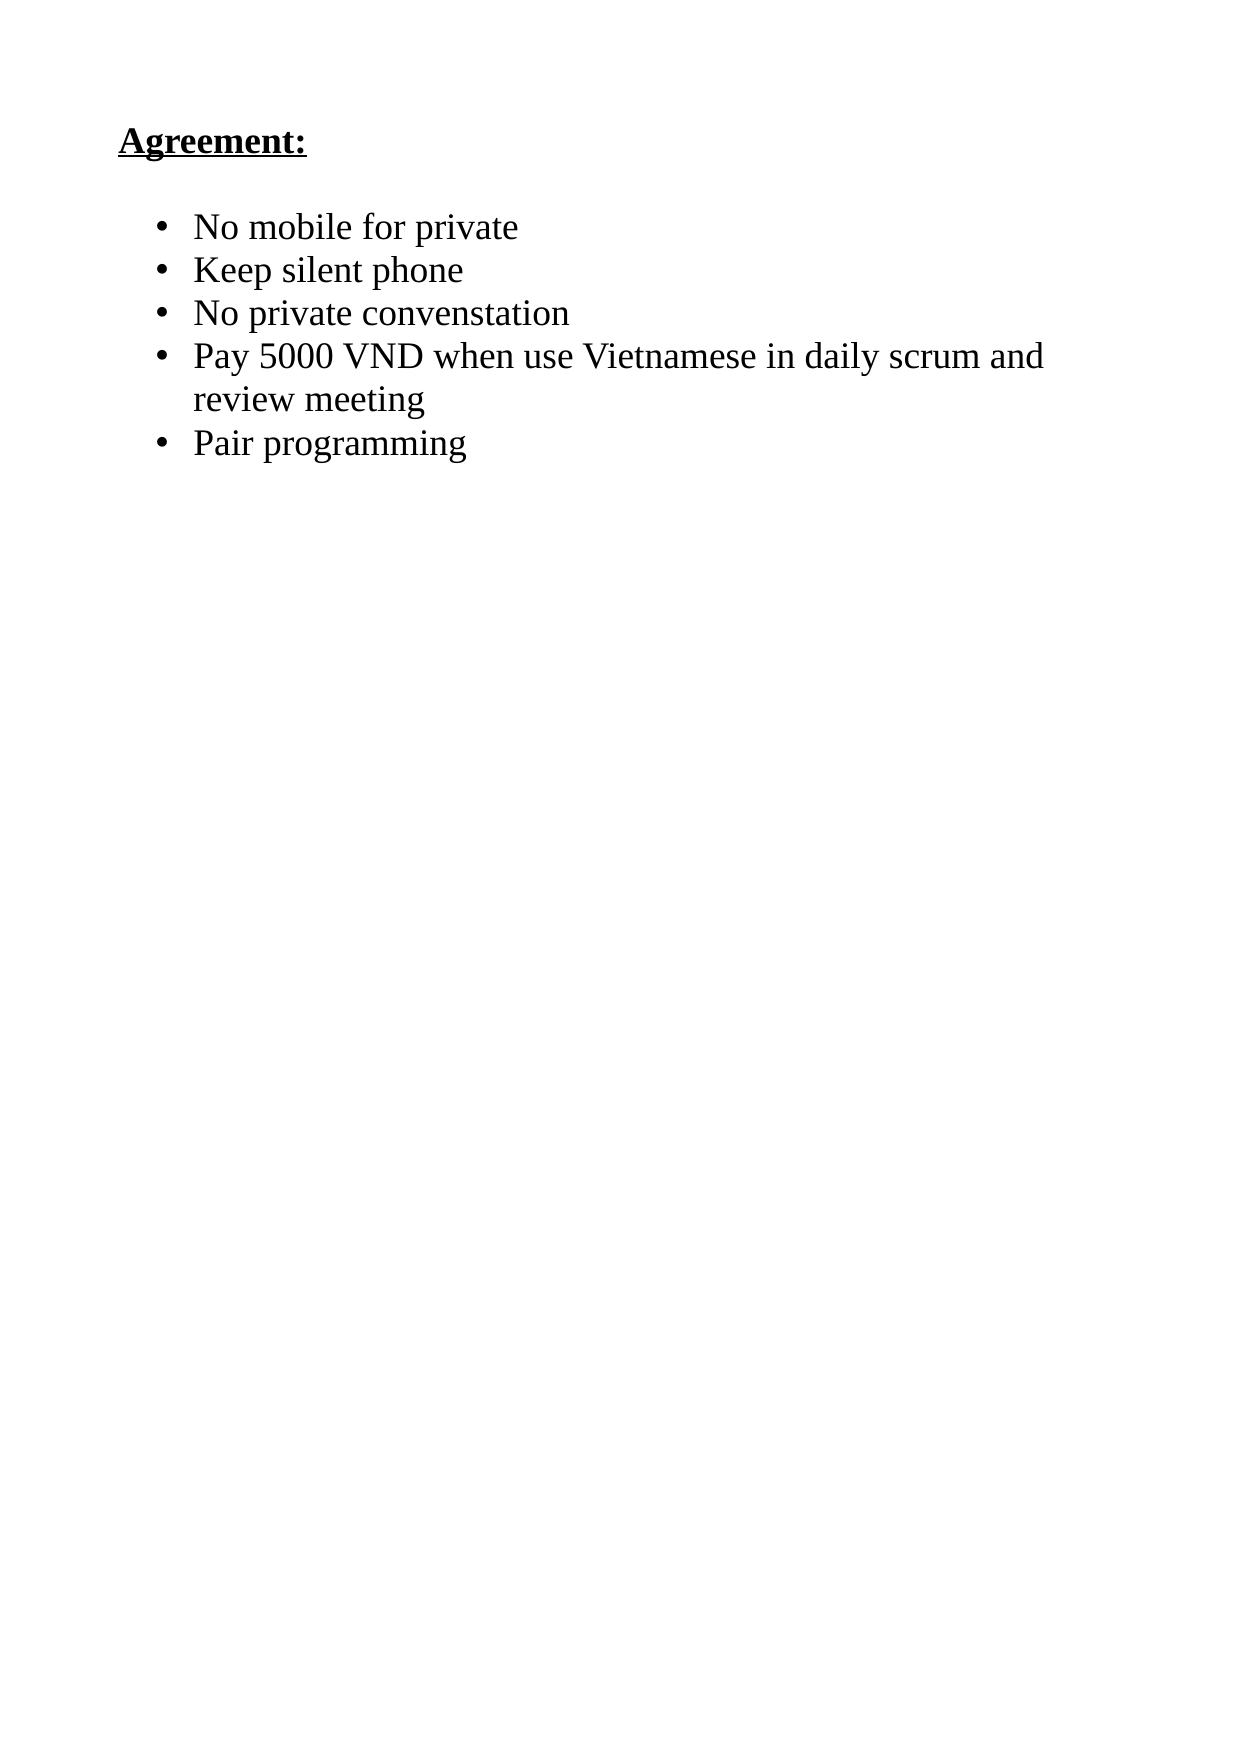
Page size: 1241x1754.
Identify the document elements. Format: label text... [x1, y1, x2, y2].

text Agreement: [118, 118, 1122, 161]
list Pair programming [156, 420, 1122, 463]
list No private convenstation [156, 291, 1122, 334]
list No mobile for private [156, 204, 1122, 247]
list Pay 5000 VND when use Vietnamese in daily scrum and review meeting [156, 334, 1122, 420]
list Keep silent phone [156, 247, 1122, 291]
